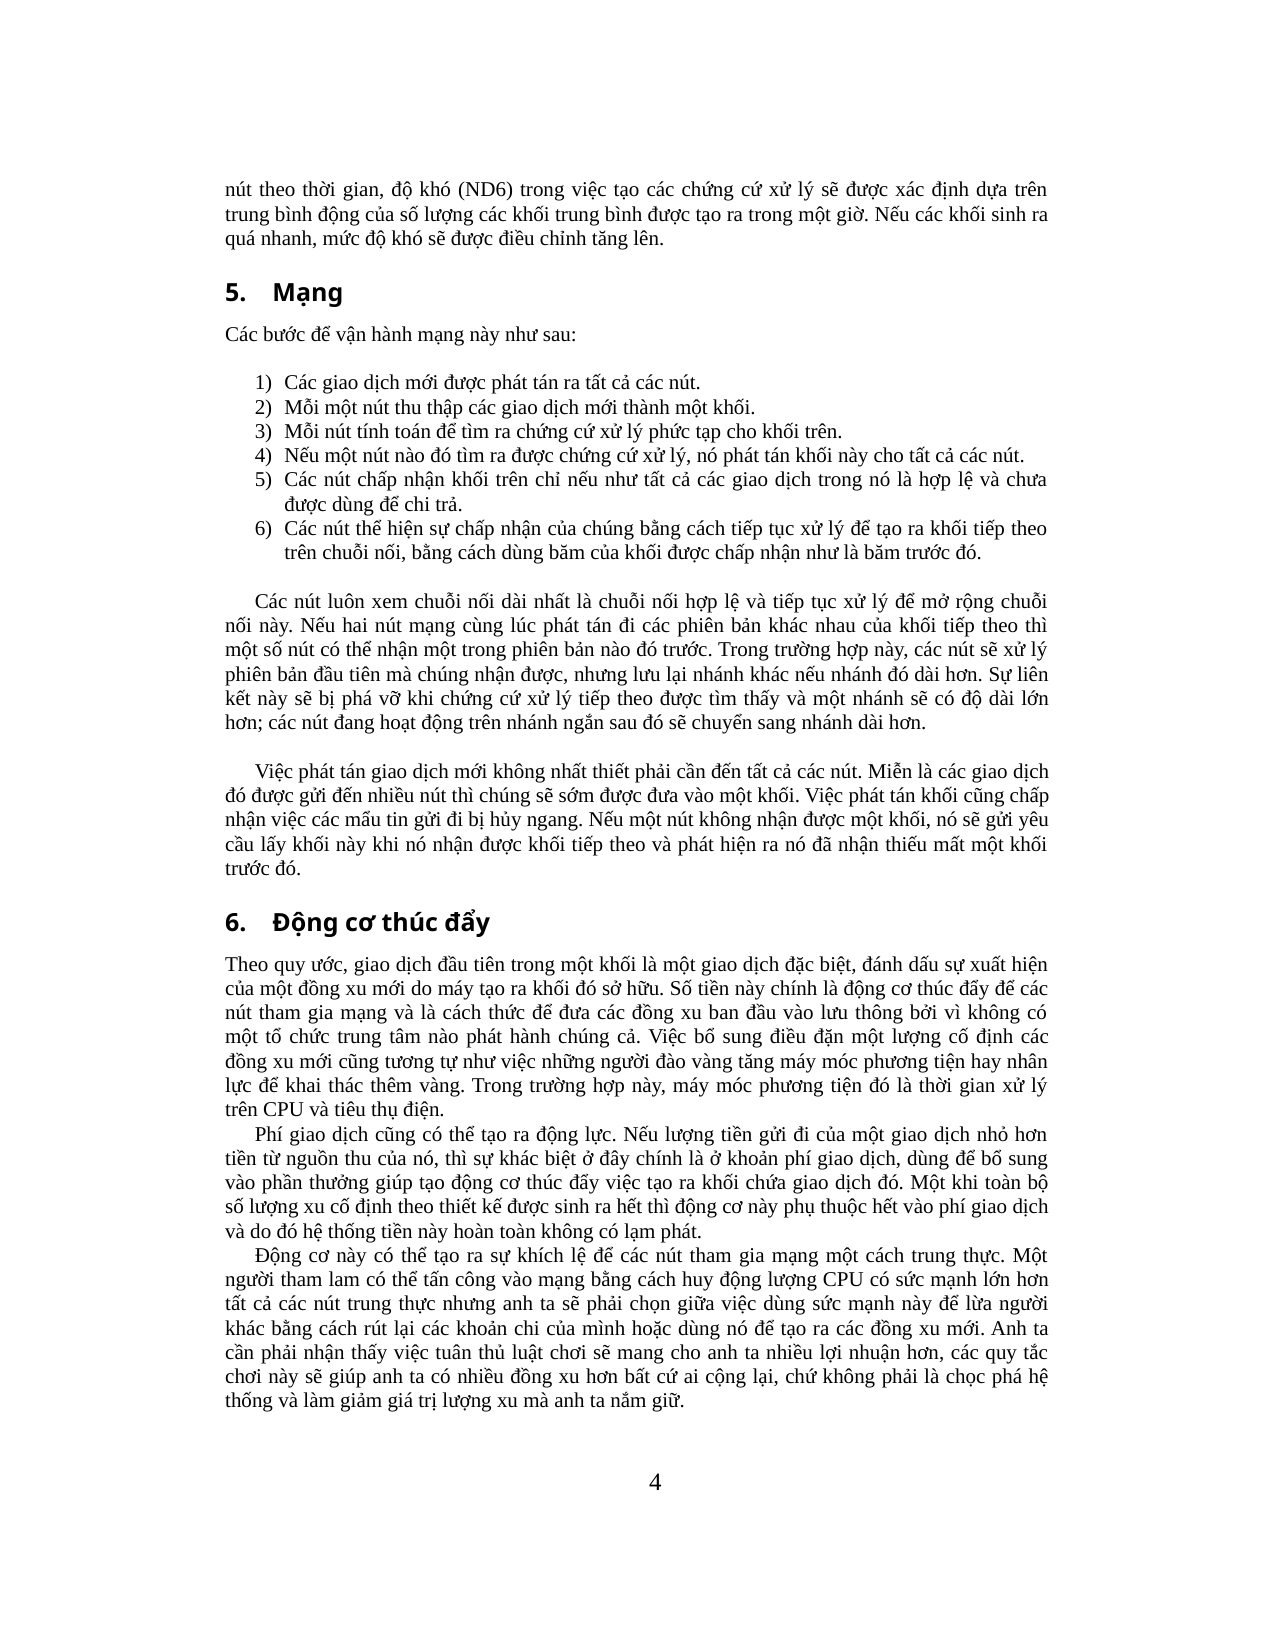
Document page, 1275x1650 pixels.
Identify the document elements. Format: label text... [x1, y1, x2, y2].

text nút theo thời gian, độ khó (ND6) trong việc tạo các chứng cứ xử lý sẽ được xác định dựa trên trung bình động của số lượng các khối trung bình được tạo ra trong một giờ. Nếu các khối sinh ra quá nhanh, mức độ khó sẽ được điều chỉnh tăng lên. [225, 177, 1050, 250]
subtitle 6. Động cơ thúc đẩy [225, 905, 1050, 939]
list Các nút thể hiện sự chấp nhận của chúng bằng cách tiếp tục xử lý để tạo ra khối tiếp theo trên chuỗi nối, bằng cách dùng băm của khối được chấp nhận như là băm trước đó. [254, 516, 1050, 564]
text Các bước để vận hành mạng này như sau: [225, 322, 1050, 346]
text Các nút luôn xem chuỗi nối dài nhất là chuỗi nối hợp lệ và tiếp tục xử lý để mở rộng chuỗi nối này. Nếu hai nút mạng cùng lúc phát tán đi các phiên bản khác nhau của khối tiếp theo thì một số nút có thể nhận một trong phiên bản nào đó trước. Trong trường hợp này, các nút sẽ xử lý phiên bản đầu tiên mà chúng nhận được, nhưng lưu lại nhánh khác nếu nhánh đó dài hơn. Sự liên kết này sẽ bị phá vỡ khi chứng cứ xử lý tiếp theo được tìm thấy và một nhánh sẽ có độ dài lớn hơn; các nút đang hoạt động trên nhánh ngắn sau đó sẽ chuyển sang nhánh dài hơn. [225, 588, 1050, 734]
text Động cơ này có thể tạo ra sự khích lệ để các nút tham gia mạng một cách trung thực. Một người tham lam có thể tấn công vào mạng bằng cách huy động lượng CPU có sức mạnh lớn hơn tất cả các nút trung thực nhưng anh ta sẽ phải chọn giữa việc dùng sức mạnh này để lừa người khác bằng cách rút lại các khoản chi của mình hoặc dùng nó để tạo ra các đồng xu mới. Anh ta cần phải nhận thấy việc tuân thủ luật chơi sẽ mang cho anh ta nhiều lợi nhuận hơn, các quy tắc chơi này sẽ giúp anh ta có nhiều đồng xu hơn bất cứ ai cộng lại, chứ không phải là chọc phá hệ thống và làm giảm giá trị lượng xu mà anh ta nắm giữ. [225, 1243, 1050, 1412]
list Các giao dịch mới được phát tán ra tất cả các nút. [254, 370, 1050, 394]
list Mỗi một nút thu thập các giao dịch mới thành một khối. [254, 394, 1050, 419]
list Nếu một nút nào đó tìm ra được chứng cứ xử lý, nó phát tán khối này cho tất cả các nút. [254, 443, 1050, 467]
text Việc phát tán giao dịch mới không nhất thiết phải cần đến tất cả các nút. Miễn là các giao dịch đó được gửi đến nhiều nút thì chúng sẽ sớm được đưa vào một khối. Việc phát tán khối cũng chấp nhận việc các mẩu tin gửi đi bị hủy ngang. Nếu một nút không nhận được một khối, nó sẽ gửi yêu cầu lấy khối này khi nó nhận được khối tiếp theo và phát hiện ra nó đã nhận thiếu mất một khối trước đó. [225, 758, 1050, 880]
text Phí giao dịch cũng có thể tạo ra động lực. Nếu lượng tiền gửi đi của một giao dịch nhỏ hơn tiền từ nguồn thu của nó, thì sự khác biệt ở đây chính là ở khoản phí giao dịch, dùng để bổ sung vào phần thưởng giúp tạo động cơ thúc đẩy việc tạo ra khối chứa giao dịch đó. Một khi toàn bộ số lượng xu cố định theo thiết kế được sinh ra hết thì động cơ này phụ thuộc hết vào phí giao dịch và do đó hệ thống tiền này hoàn toàn không có lạm phát. [225, 1121, 1050, 1243]
list Các nút chấp nhận khối trên chỉ nếu như tất cả các giao dịch trong nó là hợp lệ và chưa được dùng để chi trả. [254, 467, 1050, 516]
subtitle 5. Mạng [225, 275, 1050, 309]
text Theo quy ước, giao dịch đầu tiên trong một khối là một giao dịch đặc biệt, đánh dấu sự xuất hiện của một đồng xu mới do máy tạo ra khối đó sở hữu. Số tiền này chính là động cơ thúc đẩy để các nút tham gia mạng và là cách thức để đưa các đồng xu ban đầu vào lưu thông bởi vì không có một tổ chức trung tâm nào phát hành chúng cả. Việc bổ sung điều đặn một lượng cố định các đồng xu mới cũng tương tự như việc những người đào vàng tăng máy móc phương tiện hay nhân lực để khai thác thêm vàng. Trong trường hợp này, máy móc phương tiện đó là thời gian xử lý trên CPU và tiêu thụ điện. [225, 951, 1050, 1121]
list Mỗi nút tính toán để tìm ra chứng cứ xử lý phức tạp cho khối trên. [254, 419, 1050, 443]
